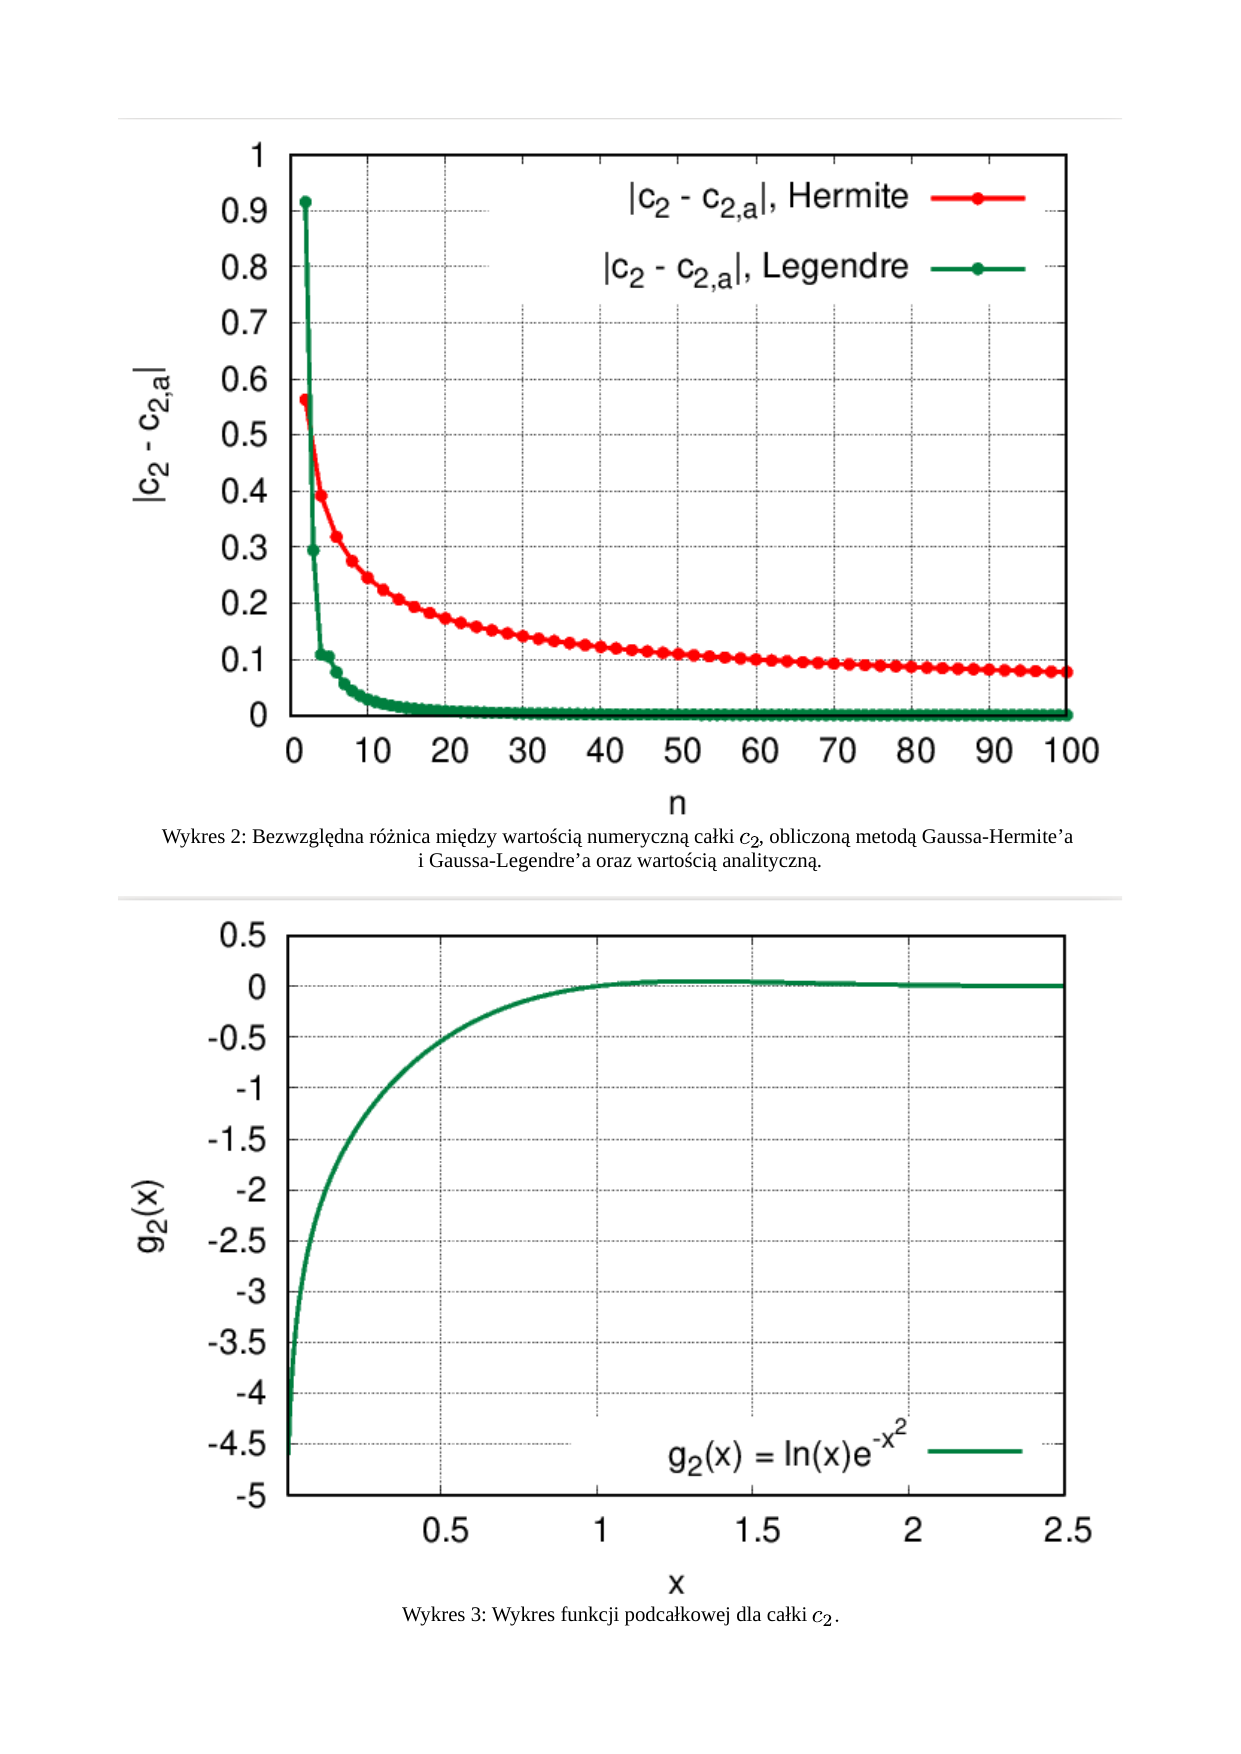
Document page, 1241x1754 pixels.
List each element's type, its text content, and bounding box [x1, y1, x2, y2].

text Wykres 2: Bezwzględna różnica między wartością numeryczną całki , obliczoną metodą Gaussa-Hermite’a [118, 825, 1122, 848]
picture [118, 118, 1123, 825]
text Wykres 3: Wykres funkcji podcałkowej dla całki [118, 1603, 1122, 1626]
picture [118, 896, 1123, 1603]
text i Gaussa-Legendre’a oraz wartością analityczną. [118, 848, 1122, 872]
